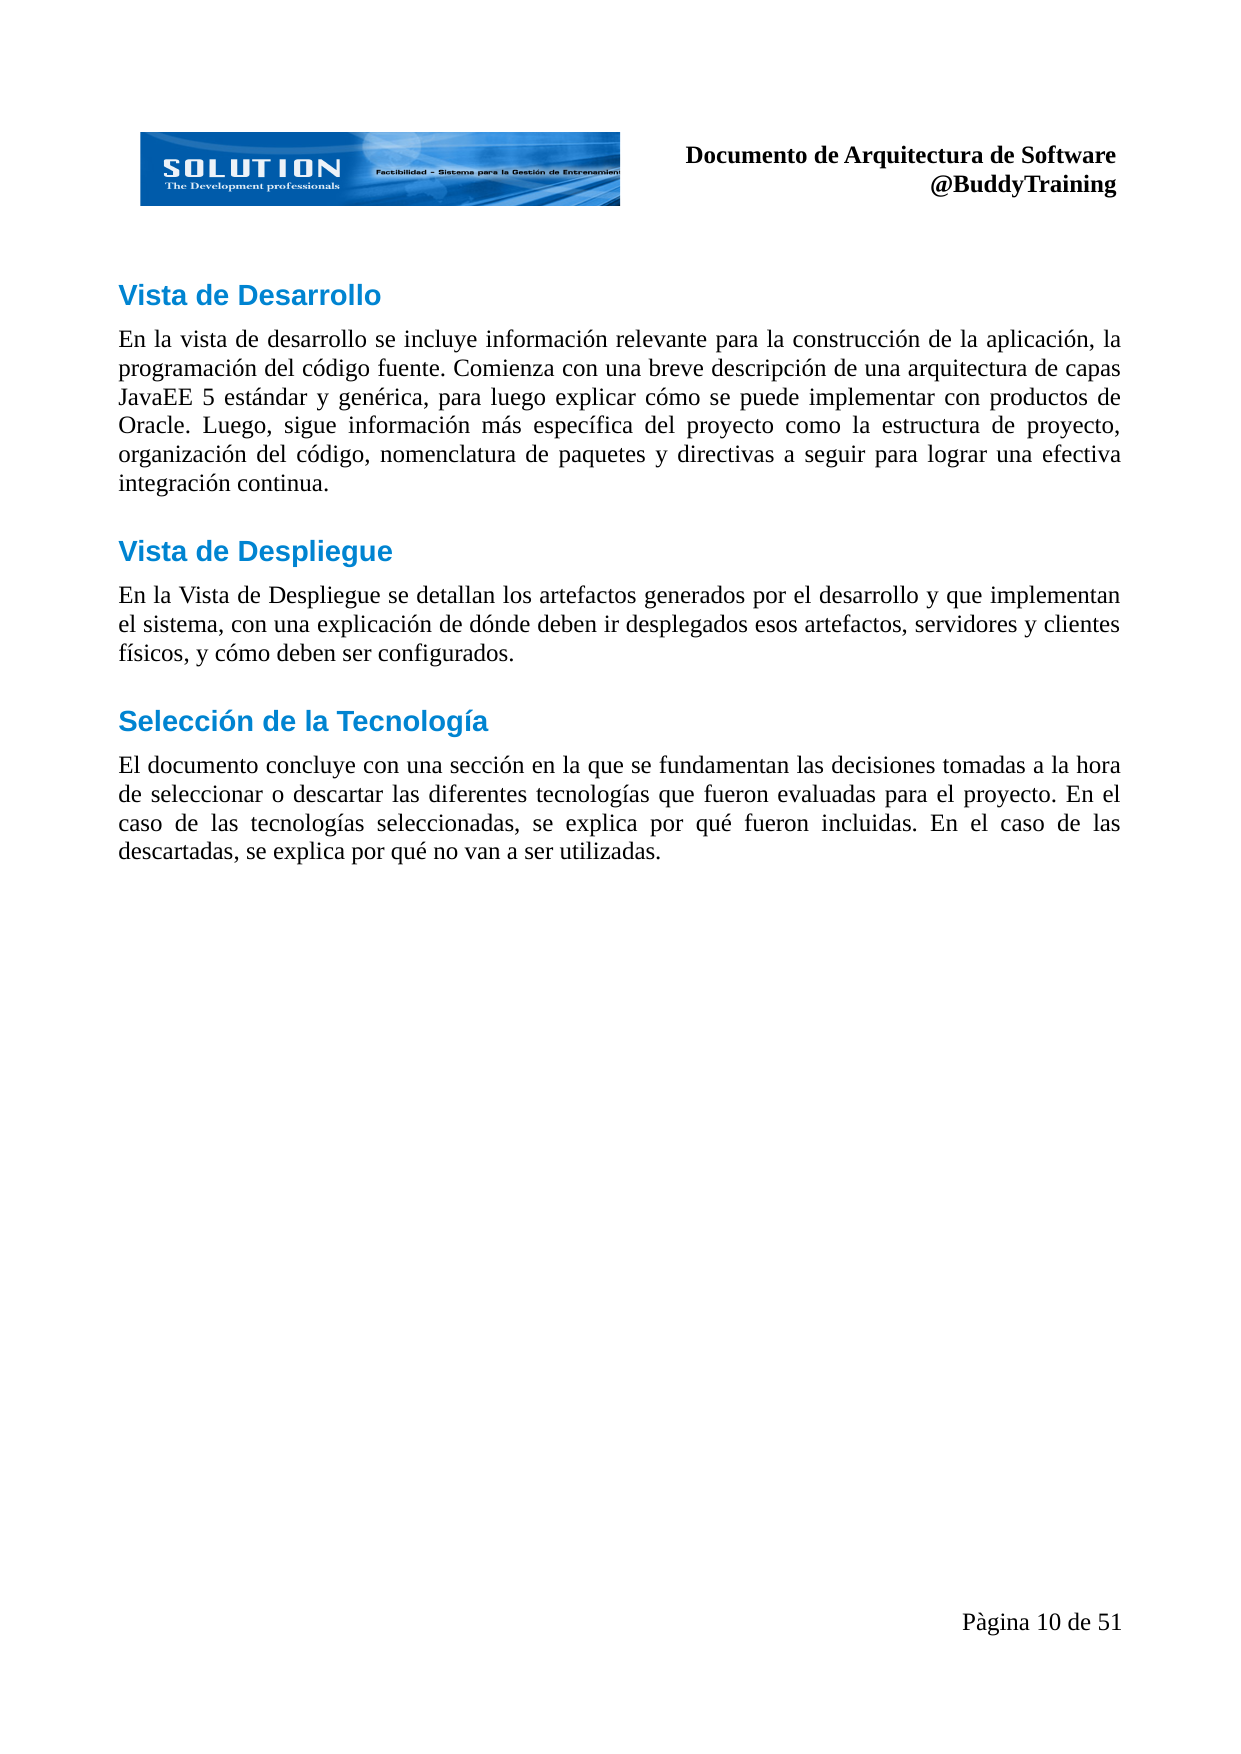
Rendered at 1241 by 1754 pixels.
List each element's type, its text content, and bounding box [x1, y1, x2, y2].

subtitle Selección de la Tecnología [118, 704, 1122, 738]
subtitle Vista de Desarrollo [118, 278, 1122, 312]
text En la Vista de Despliegue se detallan los artefactos generados por el desarrollo y que implementan el sistema, con una explicación de dónde deben ir desplegados esos artefactos, servidores y clientes físicos, y cómo deben ser configurados. [118, 580, 1122, 667]
text En la vista de desarrollo se incluye información relevante para la construcción de la aplicación, la programación del código fuente. Comienza con una breve descripción de una arquitectura de capas JavaEE 5 estándar y genérica, para luego explicar cómo se puede implementar con productos de Oracle. Luego, sigue información más específica del proyecto como la estructura de proyecto, organización del código, nomenclatura de paquetes y directivas a seguir para lograr una efectiva integración continua. [118, 324, 1122, 497]
picture [140, 132, 621, 206]
subtitle Vista de Despliegue [118, 534, 1122, 568]
text El documento concluye con una sección en la que se fundamentan las decisiones tomadas a la hora de seleccionar o descartar las diferentes tecnologías que fueron evaluadas para el proyecto. En el caso de las tecnologías seleccionadas, se explica por qué fueron incluidas. En el caso de las descartadas, se explica por qué no van a ser utilizadas. [118, 750, 1122, 865]
